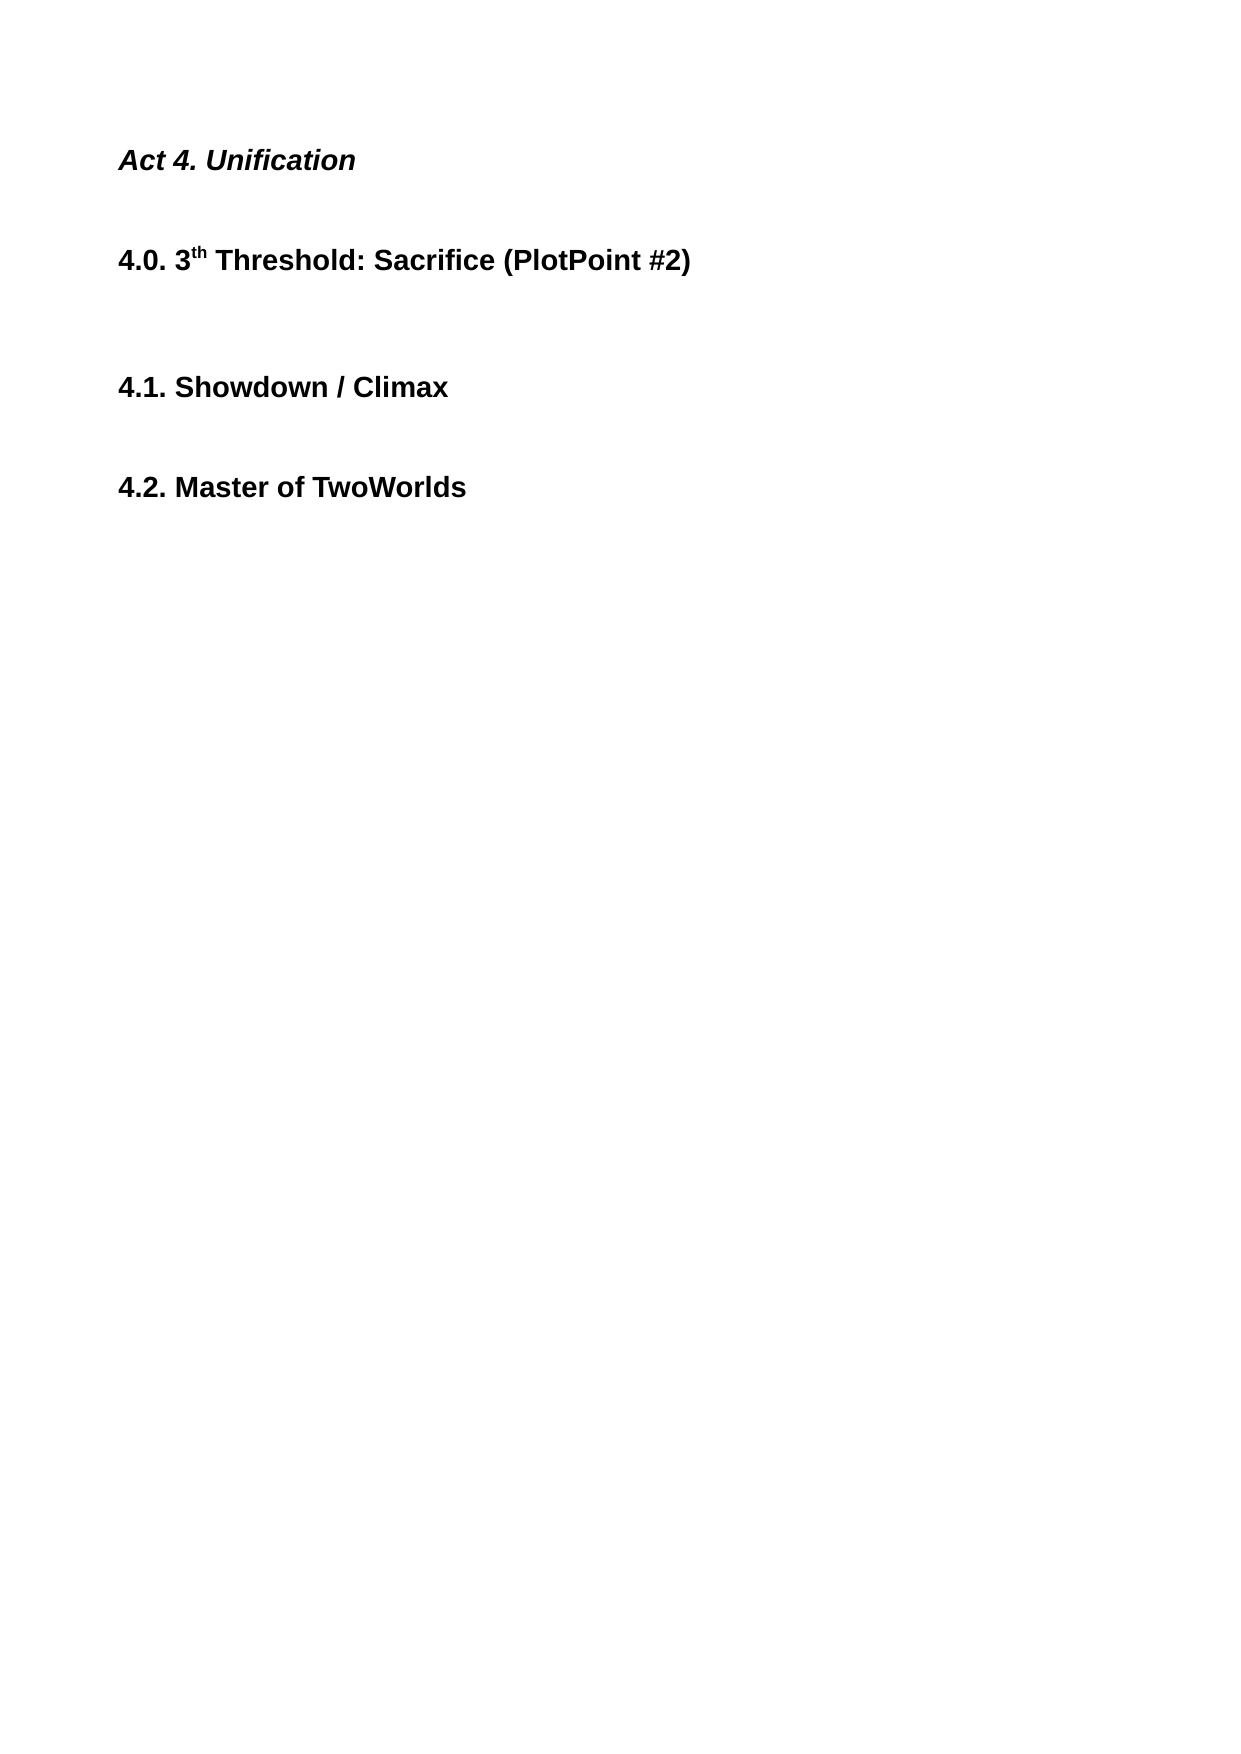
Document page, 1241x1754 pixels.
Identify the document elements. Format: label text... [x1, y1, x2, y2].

subtitle 4.0. 3th Threshold: Sacrifice (PlotPoint #2) [118, 243, 1122, 276]
subtitle 4.1. Showdown / Climax [118, 371, 1122, 404]
subtitle 4.2. Master of TwoWorlds [118, 470, 1122, 503]
subtitle Act 4. Unification [118, 143, 1122, 177]
